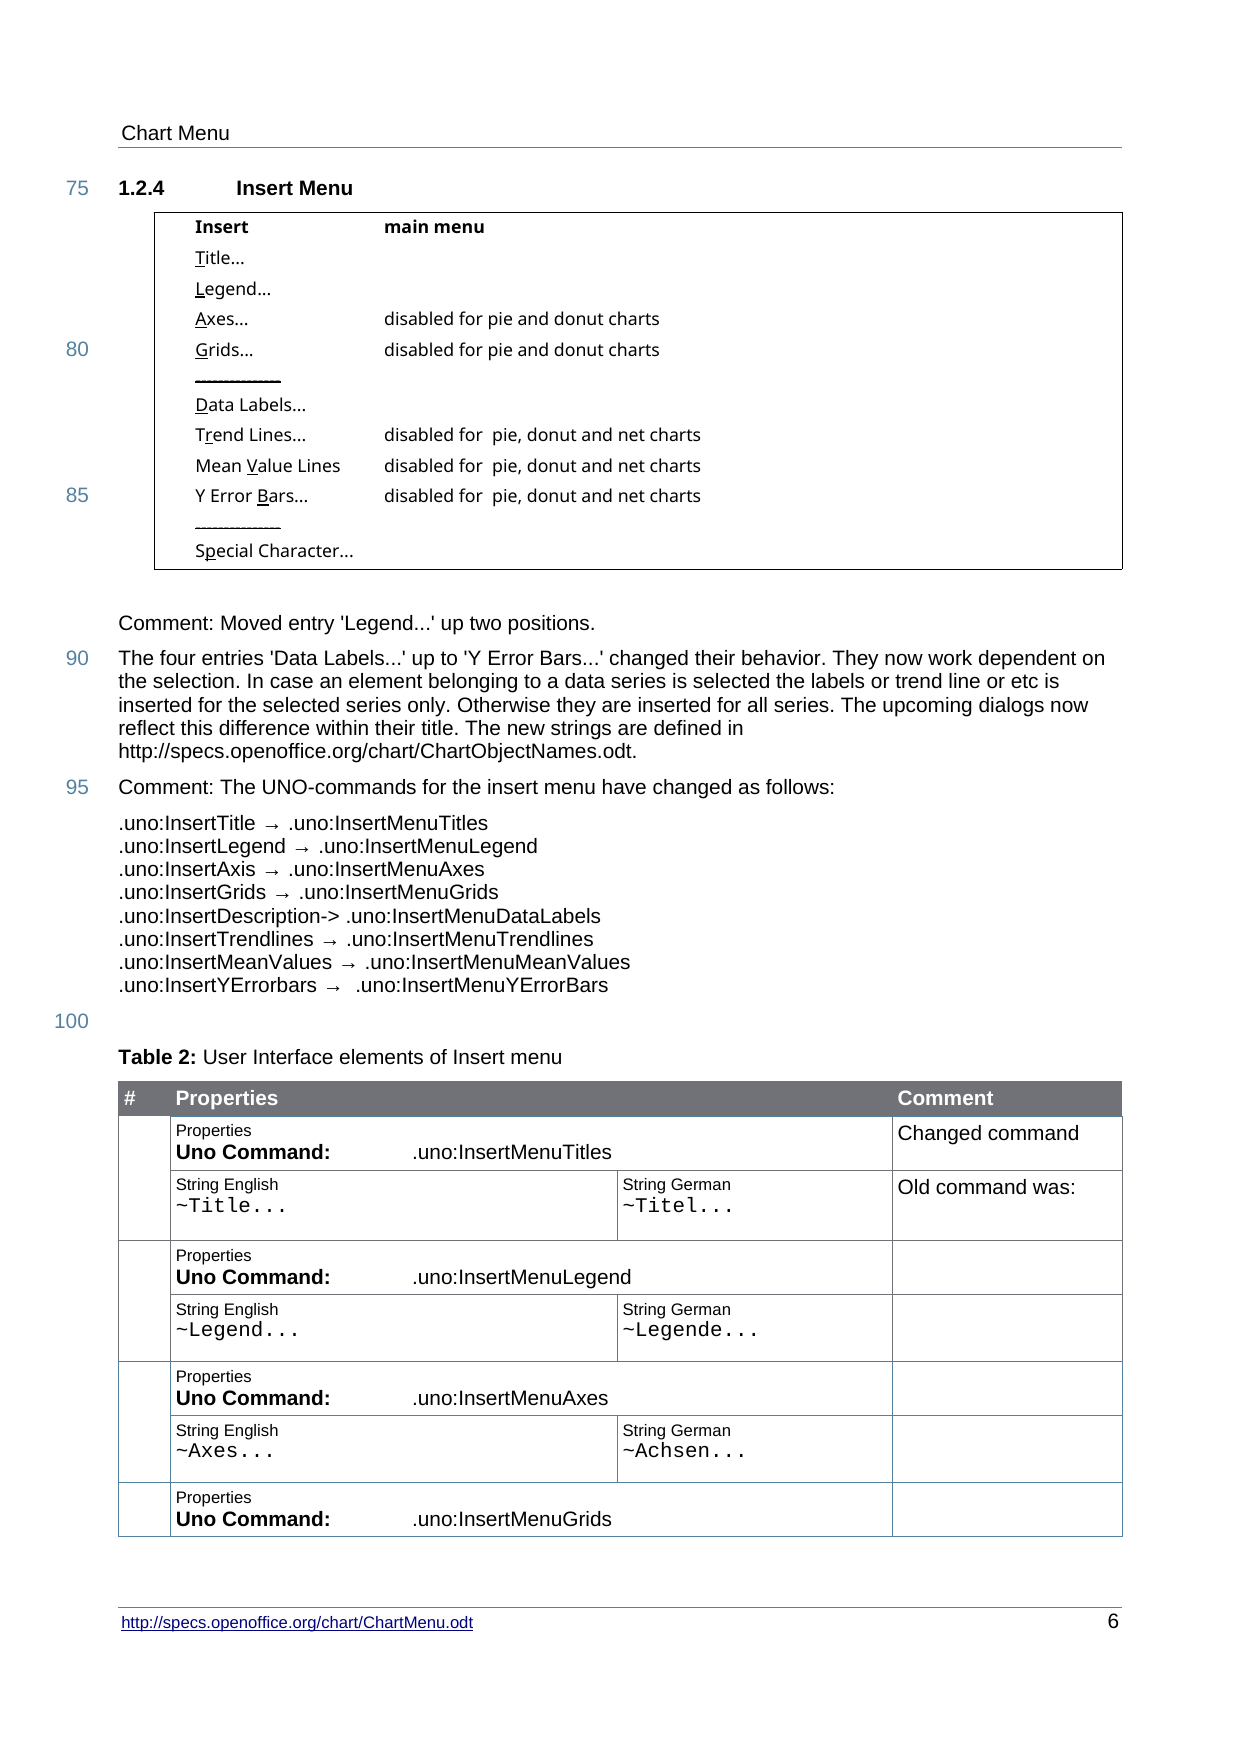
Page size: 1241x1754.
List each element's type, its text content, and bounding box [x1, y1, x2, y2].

table_cell [893, 1295, 1122, 1361]
table_cell Old command was: [893, 1171, 1122, 1240]
text Table 2: User Interface elements of Insert menu [118, 1045, 1122, 1068]
text Y Error Bars... disabled for pie, donut and net charts [155, 478, 1122, 508]
text --------------- [155, 362, 1122, 386]
text Grids... disabled for pie and donut charts [155, 331, 1122, 361]
table_header Properties Uno Command: .uno:InsertMenuAxes [171, 1362, 892, 1415]
table_cell String German ~Legende... [618, 1295, 892, 1361]
text Mean Value Lines disabled for pie, donut and net charts [155, 447, 1122, 477]
table_cell String English ~Axes... [171, 1416, 617, 1482]
table_header [893, 1241, 1122, 1294]
table_header # [118, 1081, 170, 1116]
table_cell <#> [119, 1241, 170, 1361]
text Special Character... [155, 533, 1122, 569]
text --------------- [155, 508, 1122, 533]
table_cell <#> [119, 1116, 170, 1240]
table_header Changed command [893, 1117, 1122, 1170]
text .uno:InsertTitle → .uno:InsertMenuTitles [118, 811, 1122, 834]
text .uno:InsertAxis → .uno:InsertMenuAxes [118, 858, 1122, 881]
text Axes... disabled for pie and donut charts [155, 301, 1122, 331]
text Title... [155, 239, 1122, 269]
text Comment: Moved entry 'Legend...' up two positions. [118, 611, 1122, 634]
text .uno:InsertGrids → .uno:InsertMenuGrids [118, 881, 1122, 904]
table_header [893, 1483, 1122, 1536]
text Data Labels... [155, 386, 1122, 416]
table_header Properties Uno Command: .uno:InsertMenuLegend [171, 1241, 892, 1294]
table_header Properties [170, 1081, 891, 1116]
text .uno:InsertDescription-> .uno:InsertMenuDataLabels .uno:InsertTrendlines → .uno:InsertMenuTrendlines .uno:InsertMeanValues → .uno:InsertMenuMeanValues .uno:InsertYErrorbars → .uno:InsertMenuYErrorBars [118, 904, 1122, 997]
table_cell String German ~Titel... [618, 1171, 892, 1240]
text .uno:InsertLegend → .uno:InsertMenuLegend [118, 834, 1122, 858]
table_header Properties Uno Command: .uno:InsertMenuTitles [171, 1117, 892, 1170]
text Legend... [155, 270, 1122, 300]
title Insert main menu [155, 213, 1122, 239]
text Comment: The UNO-commands for the insert menu have changed as follows: [118, 776, 1122, 799]
text Trend Lines... disabled for pie, donut and net charts [155, 417, 1122, 447]
table_header Comment [891, 1081, 1122, 1116]
table_cell [893, 1416, 1122, 1482]
subtitle Insert Menu [118, 177, 1122, 200]
table_cell String English ~Title... [171, 1171, 617, 1240]
table_header [893, 1362, 1122, 1415]
table_cell <#> [119, 1483, 170, 1536]
table_cell <#> [119, 1362, 170, 1482]
text The four entries 'Data Labels...' up to 'Y Error Bars...' changed their behavior. They now work dependent on the selection. In case an element belonging to a data series is selected the labels or trend line or etc is inserted for the selected series only. Otherwise they are inserted for all series. The upcoming dialogs now reflect this difference within their title. The new strings are defined in http://specs.openoffice.org/chart/ChartObjectNames.odt. [118, 647, 1122, 763]
table_cell String German ~Achsen... [618, 1416, 892, 1482]
table_cell String English ~Legend... [171, 1295, 617, 1361]
table_header Properties Uno Command: .uno:InsertMenuGrids [171, 1483, 892, 1536]
